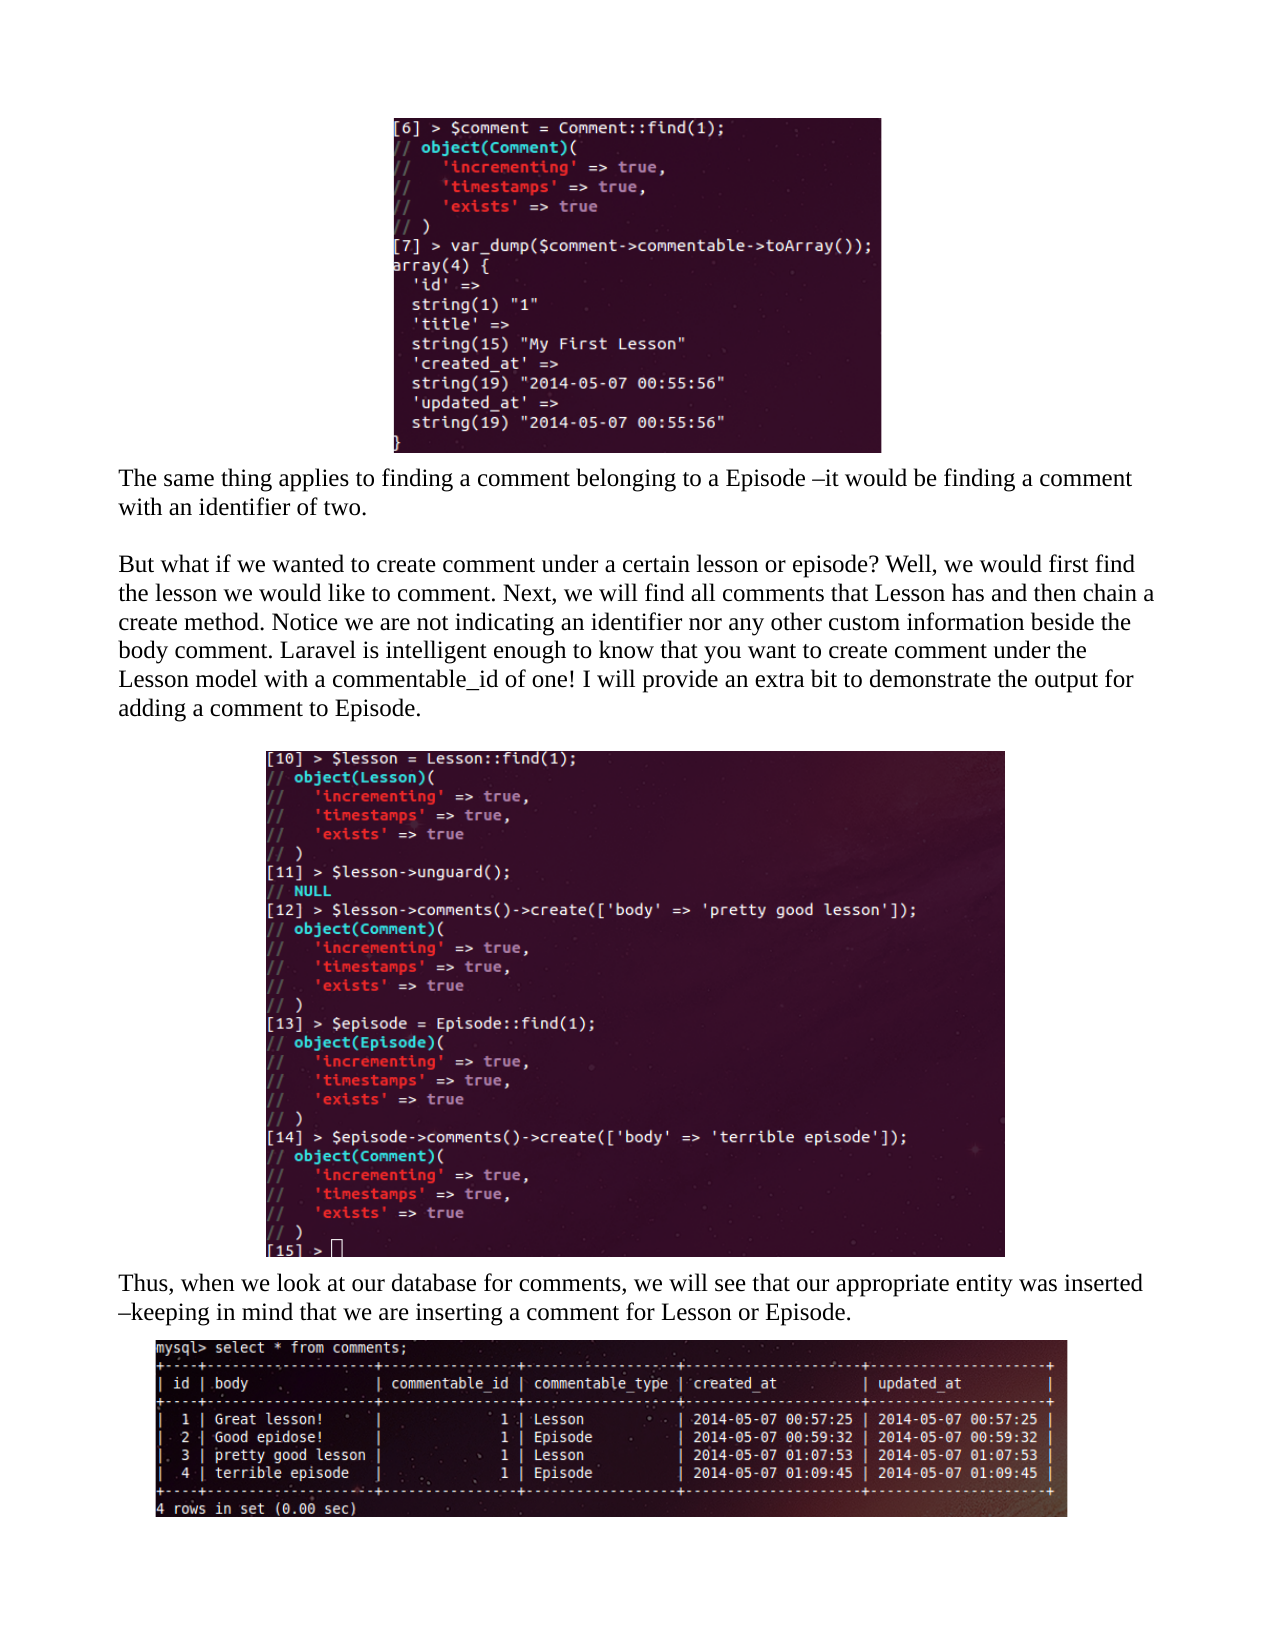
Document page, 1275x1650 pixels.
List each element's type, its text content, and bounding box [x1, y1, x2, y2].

picture [266, 751, 1005, 1257]
text Thus, when we look at our database for comments, we will see that our appropriate entity was inserted –keeping in mind that we are inserting a comment for Lesson or Episode. [118, 1268, 1157, 1326]
text But what if we wanted to create comment under a certain lesson or episode? Well, we would first find the lesson we would like to comment. Next, we will find all comments that Lesson has and then chain a create method. Notice we are not indicating an identifier nor any other custom information beside the body comment. Laravel is intelligent enough to know that you want to create comment under the Lesson model with a commentable_id of one! I will provide an extra bit to demonstrate the output for adding a comment to Episode. [118, 549, 1157, 722]
picture [393, 118, 882, 453]
picture [155, 1340, 1068, 1517]
text The same thing applies to finding a comment belonging to a Episode –it would be finding a comment with an identifier of two. [118, 463, 1157, 521]
